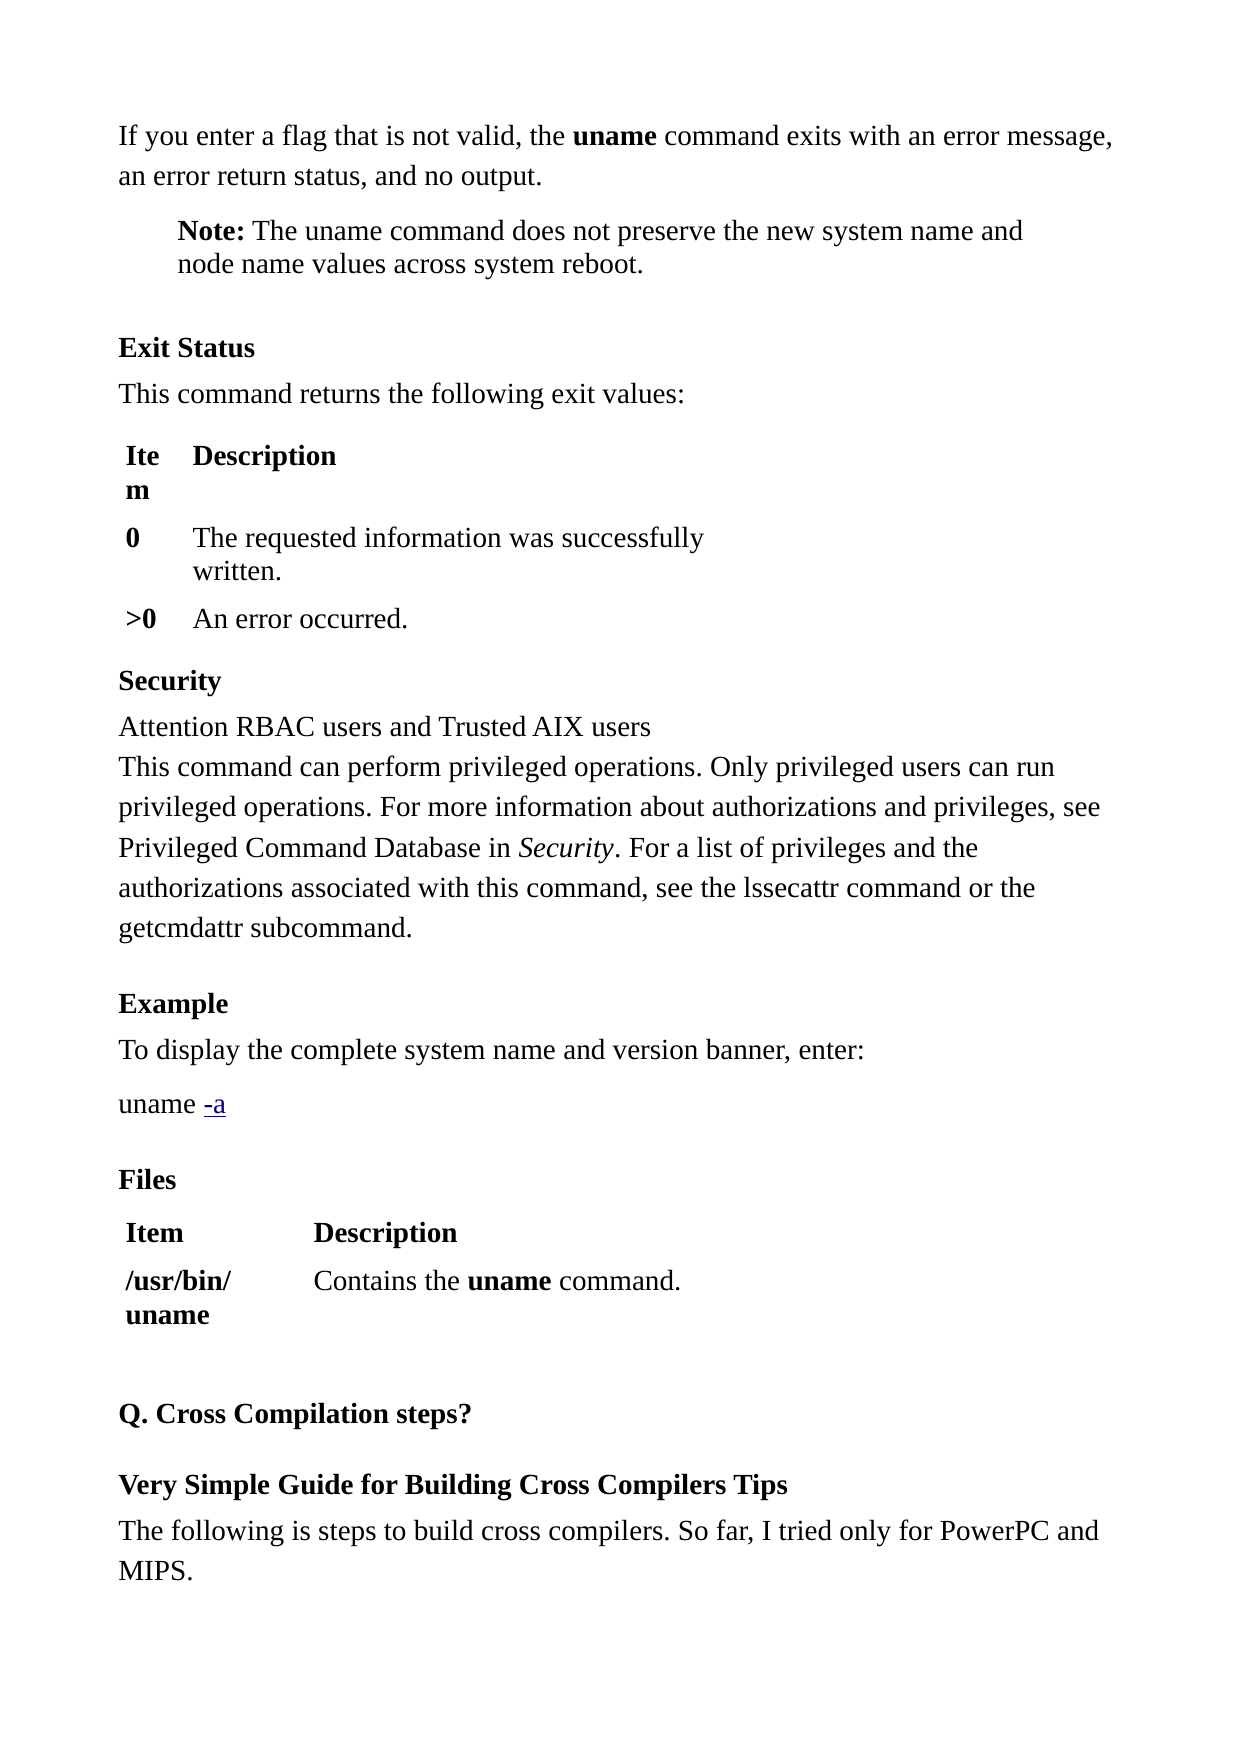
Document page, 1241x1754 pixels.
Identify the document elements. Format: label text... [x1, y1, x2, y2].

text If you enter a flag that is not valid, the uname command exits with an error message, an error return status, and no output. [118, 118, 1122, 192]
table_cell The requested information was successfully written. [185, 513, 788, 594]
text To display the complete system name and version banner, enter: [118, 1032, 1122, 1065]
table_header Item [118, 1208, 306, 1256]
text Attention RBAC users and Trusted AIX users [118, 709, 1122, 743]
subtitle Files [118, 1162, 1122, 1196]
table_cell An error occurred. [185, 594, 788, 642]
table_cell 0 [118, 513, 185, 594]
text uname -a [118, 1087, 1122, 1120]
subtitle Q. Cross Compilation steps? [118, 1396, 1122, 1430]
text Note: The uname command does not preserve the new system name and node name values across system reboot. [177, 213, 1063, 280]
text This command returns the following exit values: [118, 377, 1122, 410]
table_header Description [306, 1208, 834, 1256]
subtitle Exit Status [118, 331, 1122, 364]
subtitle Example [118, 986, 1122, 1019]
text This command can perform privileged operations. Only privileged users can run privileged operations. For more information about authorizations and privileges, see Privileged Command Database in Security. For a list of privileges and the authorizations associated with this command, see the lssecattr command or the getcmdattr subcommand. [118, 749, 1122, 944]
table_cell Contains the uname command. [306, 1256, 834, 1338]
table_cell /usr/bin/uname [118, 1256, 306, 1338]
table_header Description [185, 431, 788, 513]
table_header Item [118, 431, 185, 513]
text The following is steps to build cross compilers. So far, I tried only for PowerPC and MIPS. [118, 1513, 1122, 1587]
subtitle Very Simple Guide for Building Cross Compilers Tips [118, 1467, 1122, 1501]
subtitle Security [118, 663, 1122, 697]
table_cell >0 [118, 594, 185, 642]
